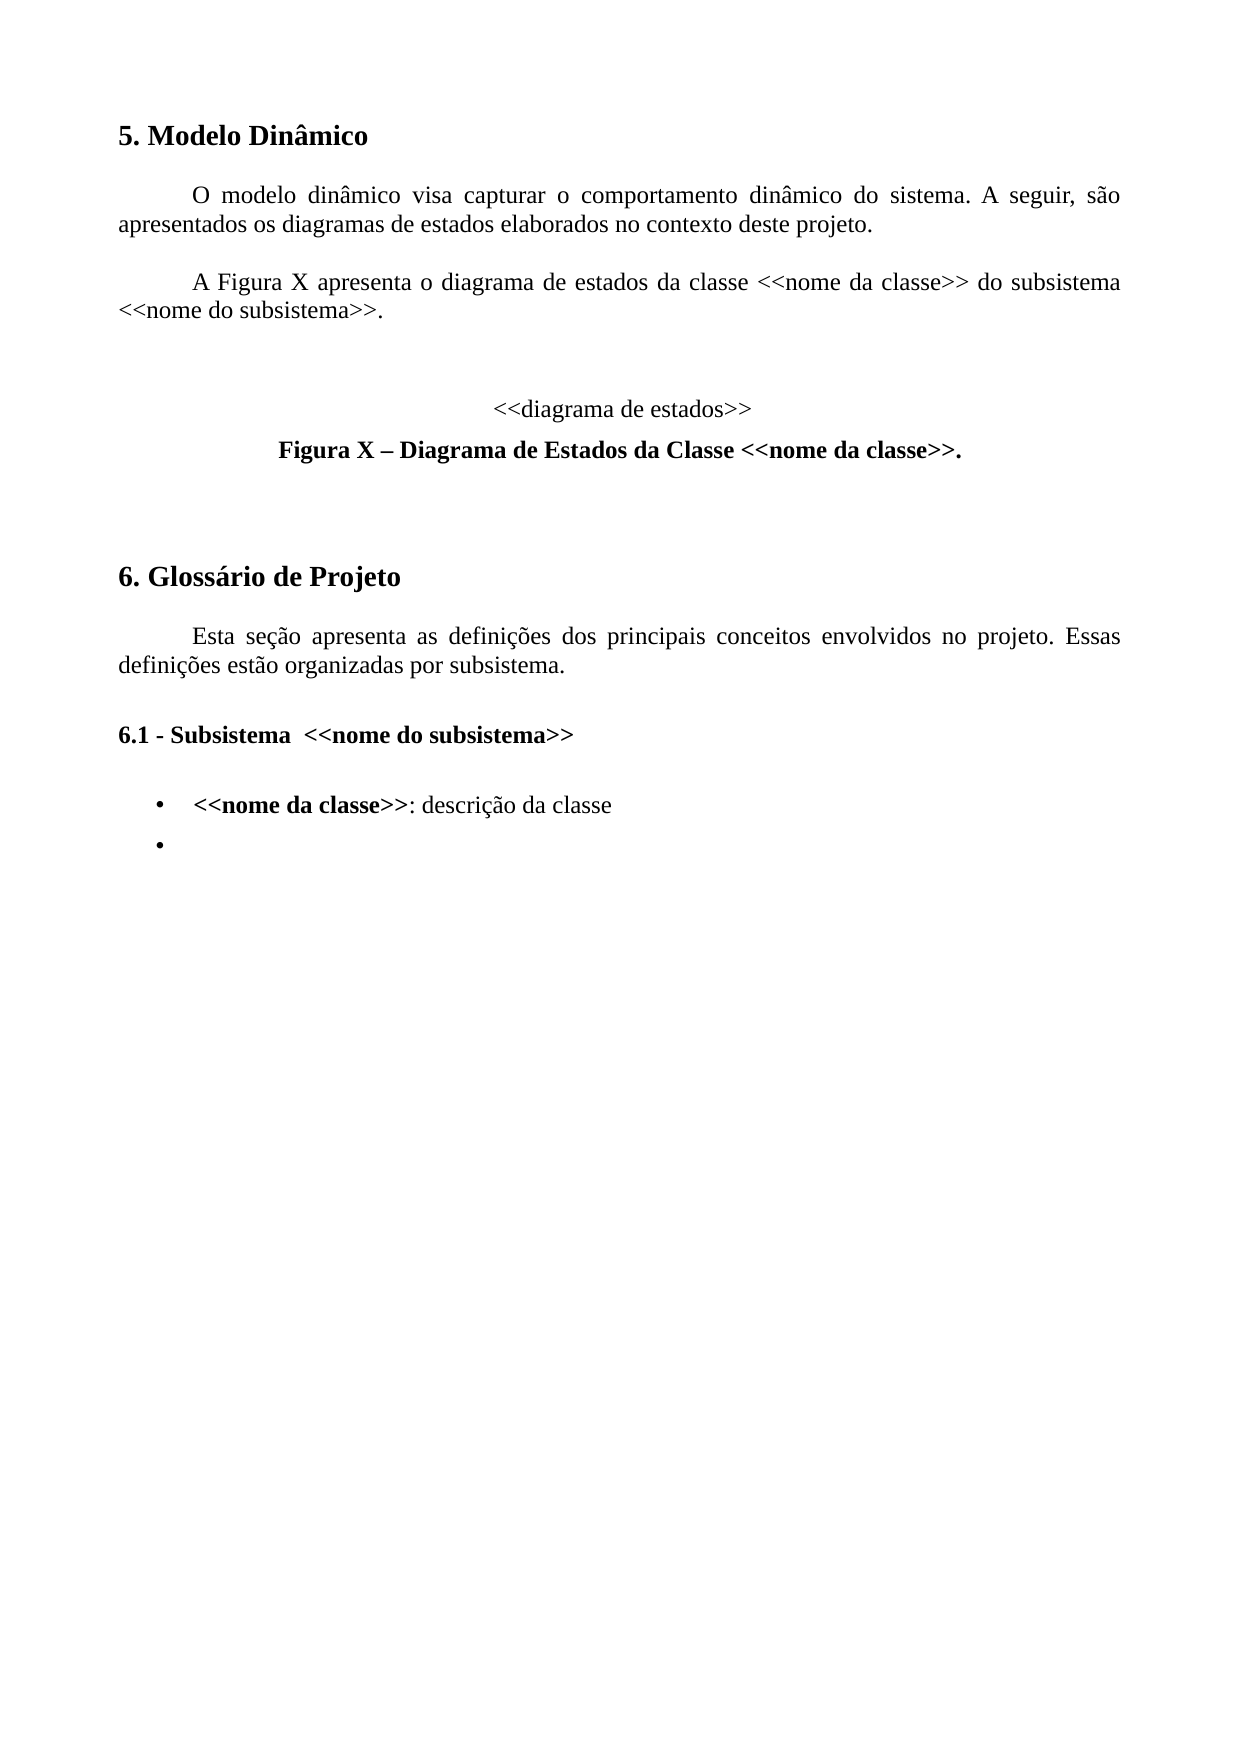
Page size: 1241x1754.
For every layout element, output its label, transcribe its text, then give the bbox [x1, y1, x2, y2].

list <<nome da classe>>: descrição da classe [156, 790, 1122, 819]
text Esta seção apresenta as definições dos principais conceitos envolvidos no projeto. Essas definições estão organizadas por subsistema. [118, 621, 1122, 679]
text O modelo dinâmico visa capturar o comportamento dinâmico do sistema. A seguir, são apresentados os diagramas de estados elaborados no contexto deste projeto. [118, 180, 1122, 238]
text <<diagrama de estados>> [118, 394, 1122, 423]
text 5. Modelo Dinâmico [118, 118, 1122, 152]
text 6.1 - Subsistema <<nome do subsistema>> [118, 720, 1122, 749]
text 6. Glossário de Projeto [118, 559, 1122, 593]
text Figura X – Diagrama de Estados da Classe <<nome da classe>>. [118, 435, 1122, 464]
text A Figura X apresenta o diagrama de estados da classe <<nome da classe>> do subsistema <<nome do subsistema>>. [118, 267, 1122, 324]
